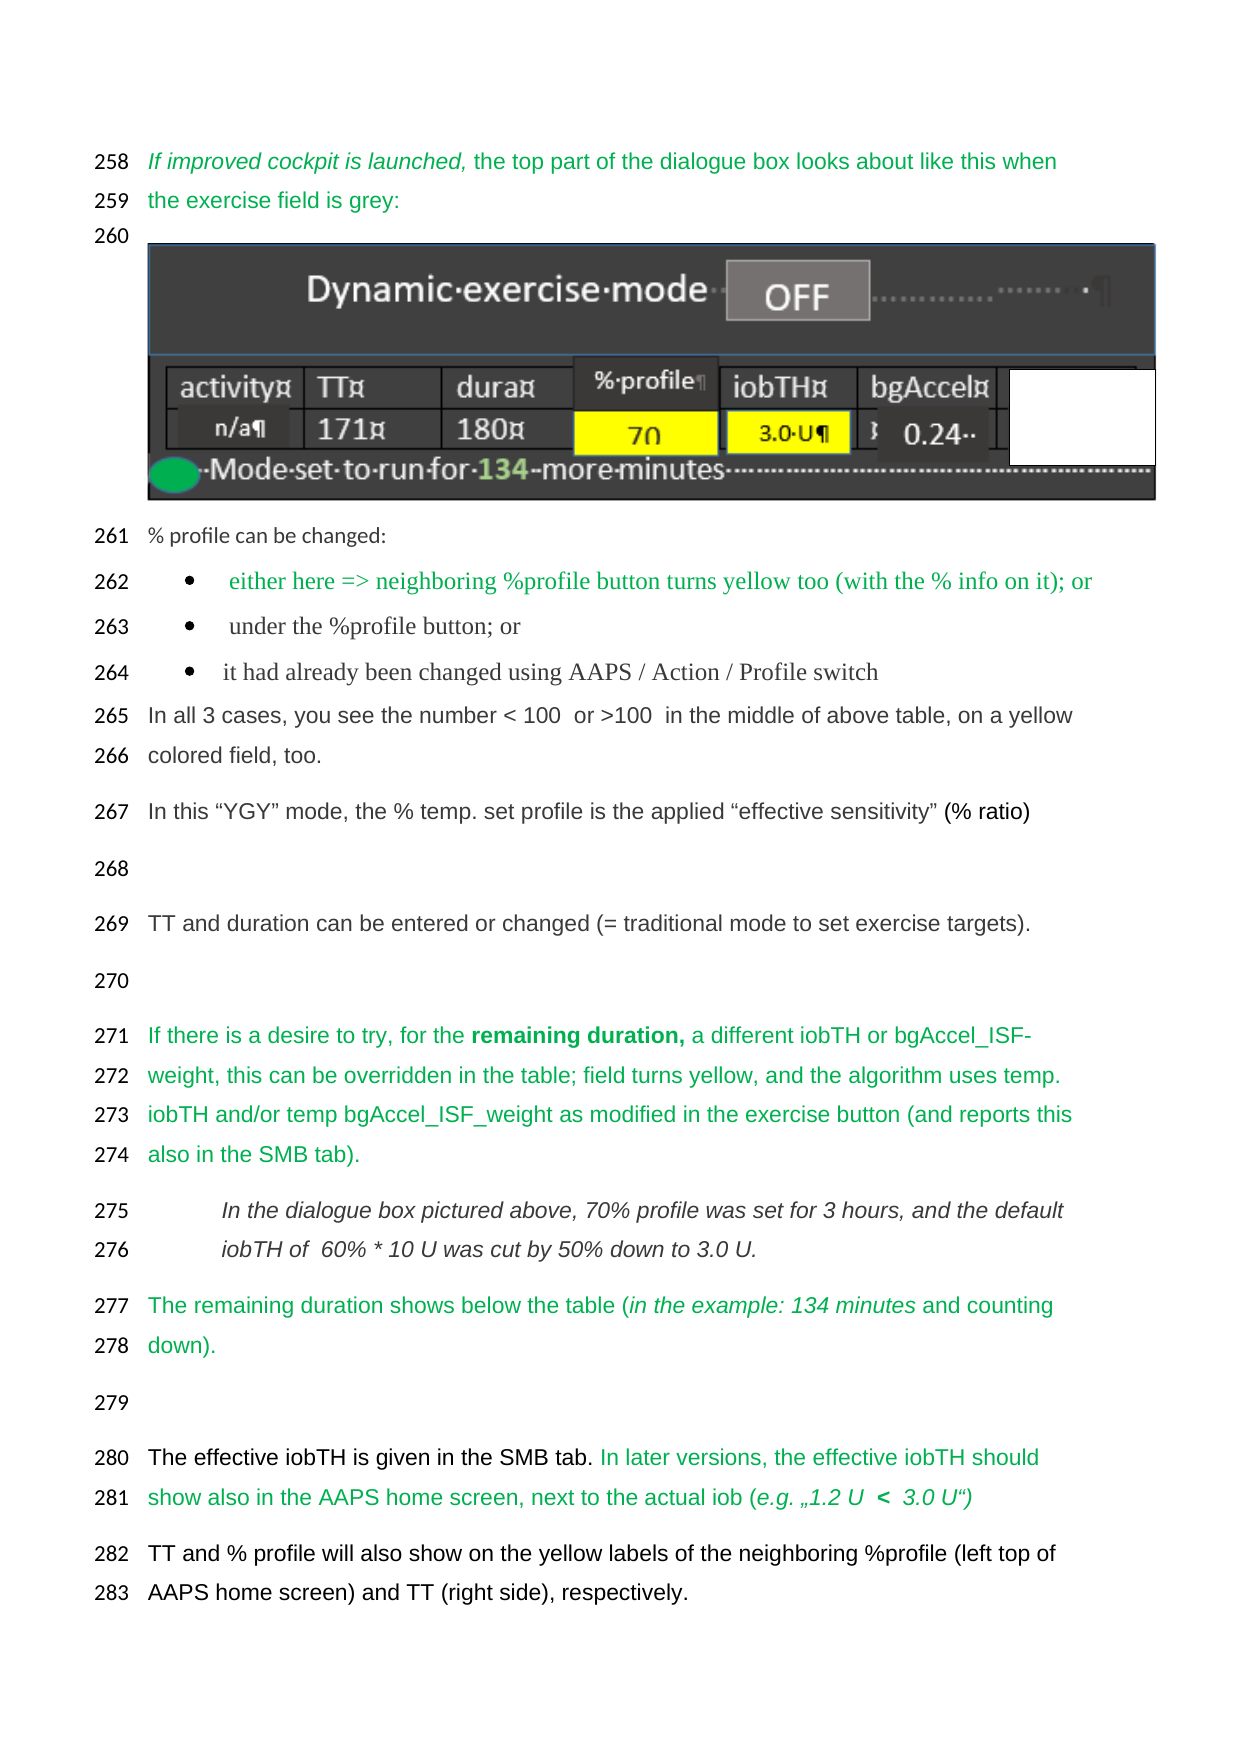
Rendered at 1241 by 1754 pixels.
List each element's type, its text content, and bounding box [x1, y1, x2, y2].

text TT and % profile will also show on the yellow labels of the neighboring %profile (left top of AAPS home screen) and TT (right side), respectively. [148, 1540, 1093, 1606]
text % profile can be changed: [148, 521, 1093, 549]
text 70 % [1025, 422, 1140, 457]
text TT and duration can be entered or changed (= traditional mode to set exercise targets). [148, 910, 1093, 936]
text If there is a desire to try, for the remaining duration, a different iobTH or bgAccel_ISF-weight, this can be overridden in the table; field turns yellow, and the algorithm uses temp. iobTH and/or temp bgAccel_ISF_weight as modified in the exercise button (and reports this also in the SMB tab). [148, 1022, 1093, 1167]
text The effective iobTH is given in the SMB tab. In later versions, the effective iobTH should show also in the AAPS home screen, next to the actual iob (e.g. „1.2 U < 3.0 U“) [148, 1444, 1093, 1510]
list either here => neighboring %profile button turns yellow too (with the % info on it); or [185, 566, 1093, 594]
text In all 3 cases, you see the number < 100 or >100 in the middle of above table, on a yellow colored field, too. [148, 702, 1093, 768]
text In this “YGY” mode, the % temp. set profile is the applied “effective sensitivity” (% ratio) [148, 798, 1093, 824]
text The remaining duration shows below the table (in the example: 134 minutes and counting down). [148, 1292, 1093, 1358]
text In the dialogue box pictured above, 70% profile was set for 3 hours, and the default iobTH of 60% * 10 U was cut by 50% down to 3.0 U. [221, 1197, 1093, 1263]
text If improved cockpit is launched, the top part of the dialogue box looks about like this when the exercise field is grey: [148, 148, 1093, 213]
list under the %profile button; or [185, 611, 1093, 640]
list it had already been changed using AAPS / Action / Profile switch [185, 657, 1093, 685]
text effect.sens. [1025, 377, 1140, 405]
